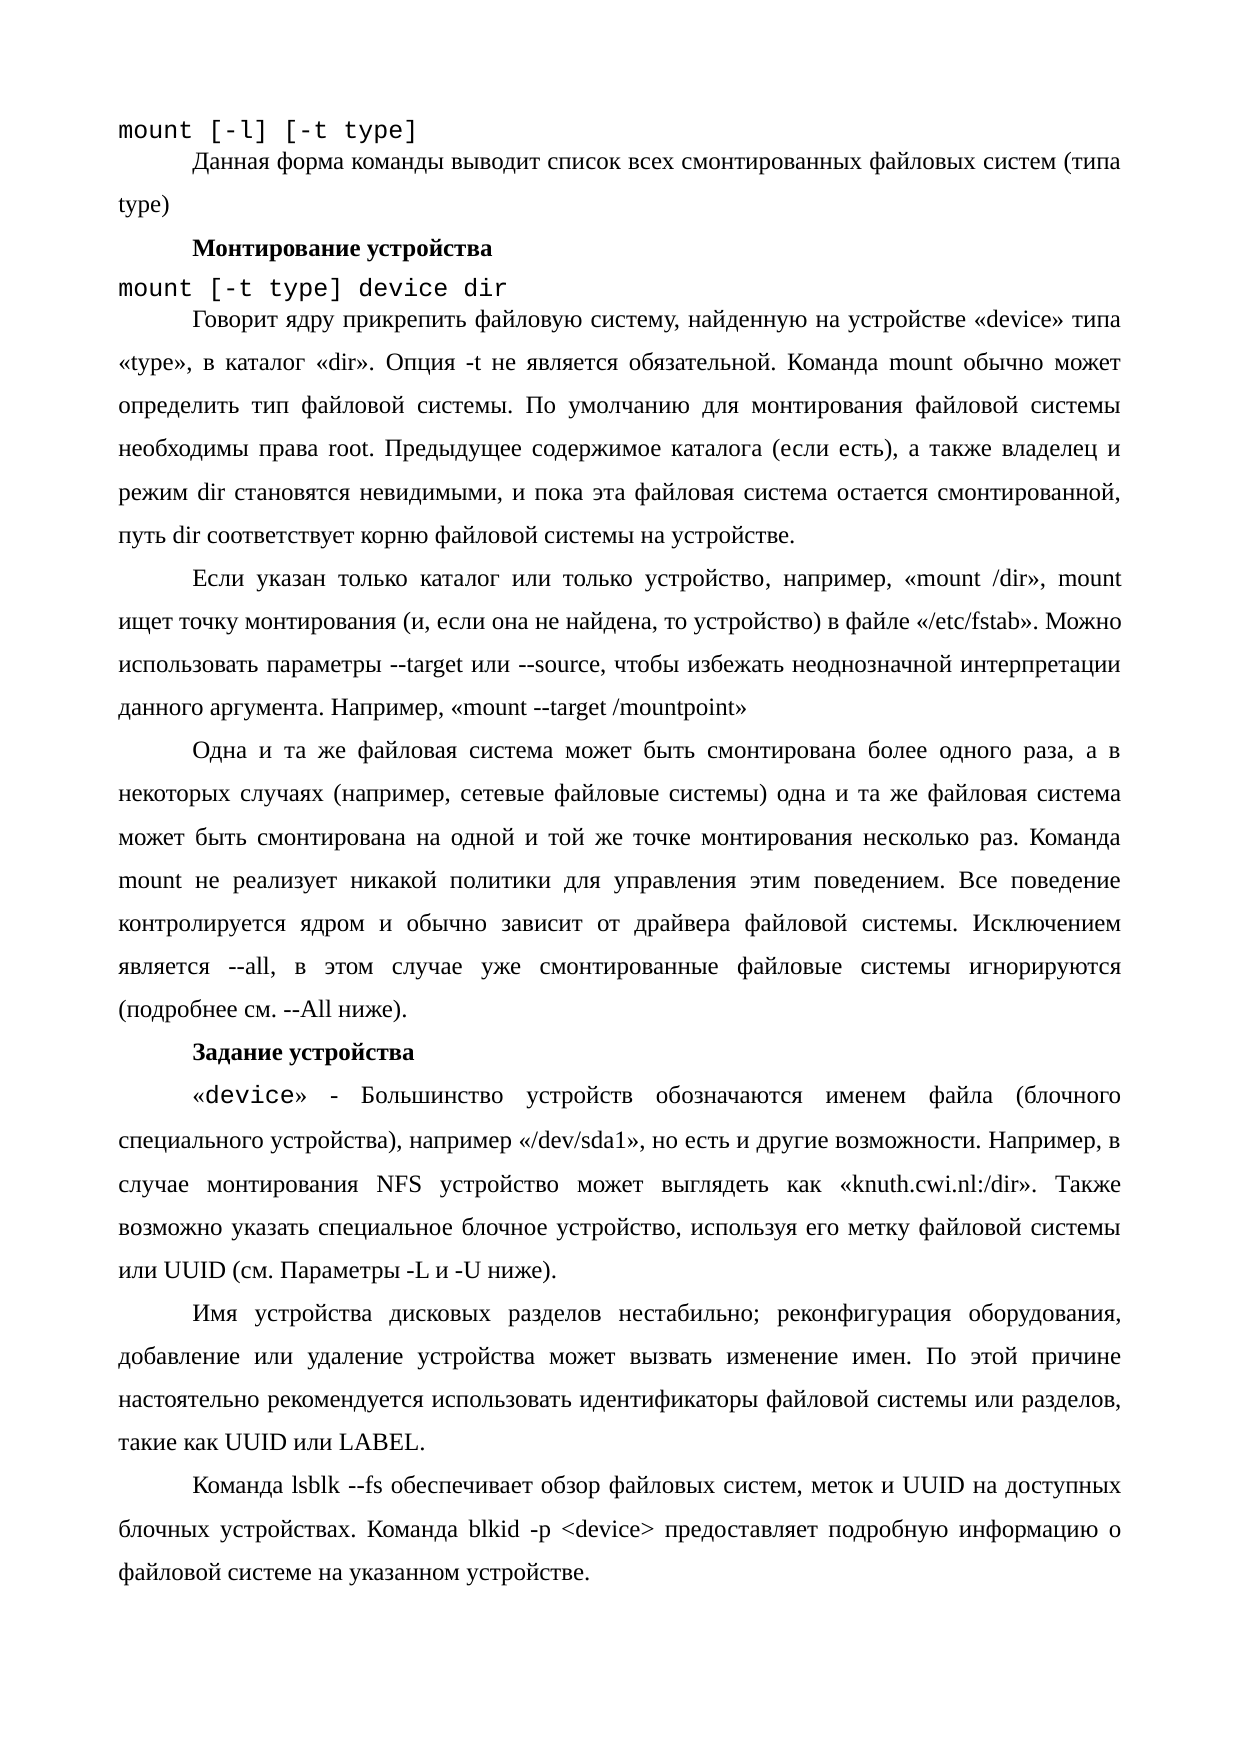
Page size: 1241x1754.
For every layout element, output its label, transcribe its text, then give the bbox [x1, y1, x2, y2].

text «device» - Большинство устройств обозначаются именем файла (блочного специального устройства), например «/dev/sda1», но есть и другие возможности. Например, в случае монтирования NFS устройство может выглядеть как «knuth.cwi.nl:/dir». Также возможно указать специальное блочное устройство, используя его метку файловой системы или UUID (см. Параметры -L и -U ниже). [118, 1080, 1122, 1284]
text Команда lsblk --fs обеспечивает обзор файловых систем, меток и UUID на доступных блочных устройствах. Команда blkid -p <device> предоставляет подробную информацию о файловой системе на указанном устройстве. [118, 1471, 1122, 1586]
text Данная форма команды выводит список всех смонтированных файловых систем (типа type) [118, 146, 1122, 218]
text mount [-t type] device dir [118, 276, 1122, 304]
text Если указан только каталог или только устройство, например, «mount /dir», mount ищет точку монтирования (и, если она не найдена, то устройство) в файле «/etc/fstab». Можно использовать параметры --target или --source, чтобы избежать неоднозначной интерпретации данного аргумента. Например, «mount --target /mountpoint» [118, 563, 1122, 721]
text Монтирование устройства [118, 233, 1122, 261]
text Говорит ядру прикрепить файловую систему, найденную на устройстве «device» типа «type», в каталог «dir». Опция -t не является обязательной. Команда mount обычно может определить тип файловой системы. По умолчанию для монтирования файловой системы необходимы права root. Предыдущее содержимое каталога (если есть), а также владелец и режим dir становятся невидимыми, и пока эта файловая система остается смонтированной, путь dir соответствует корню файловой системы на устройстве. [118, 304, 1122, 548]
text Одна и та же файловая система может быть смонтирована более одного раза, а в некоторых случаях (например, сетевые файловые системы) одна и та же файловая система может быть смонтирована на одной и той же точке монтирования несколько раз. Команда mount не реализует никакой политики для управления этим поведением. Все поведение контролируется ядром и обычно зависит от драйвера файловой системы. Исключением является --all, в этом случае уже смонтированные файловые системы игнорируются (подробнее см. --All ниже). [118, 735, 1122, 1023]
text Задание устройства [118, 1037, 1122, 1066]
text mount [-l] [-t type] [118, 118, 1122, 146]
text Имя устройства дисковых разделов нестабильно; реконфигурация оборудования, добавление или удаление устройства может вызвать изменение имен. По этой причине настоятельно рекомендуется использовать идентификаторы файловой системы или разделов, такие как UUID или LABEL. [118, 1298, 1122, 1456]
